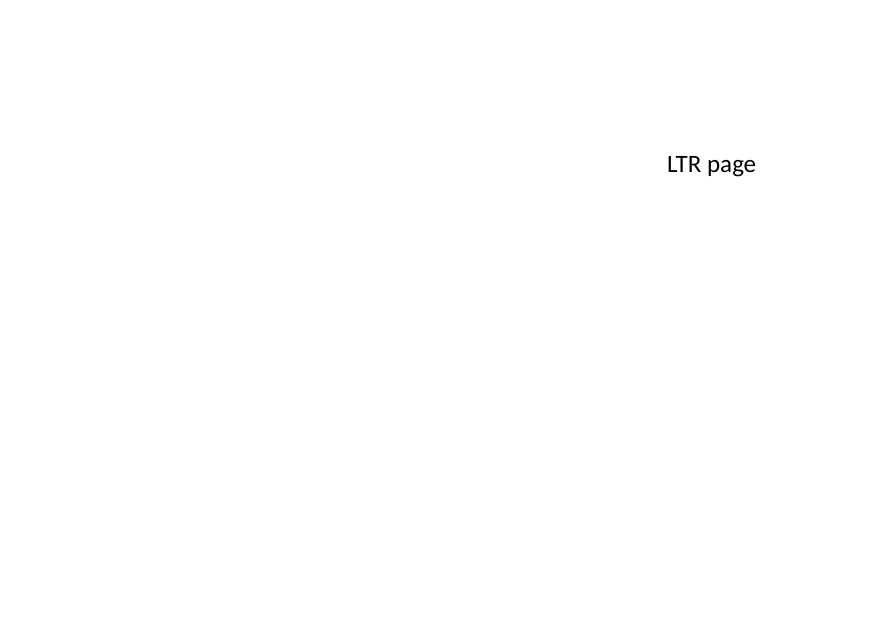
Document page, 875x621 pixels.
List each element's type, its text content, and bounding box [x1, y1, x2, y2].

text LTR page [118, 149, 756, 179]
